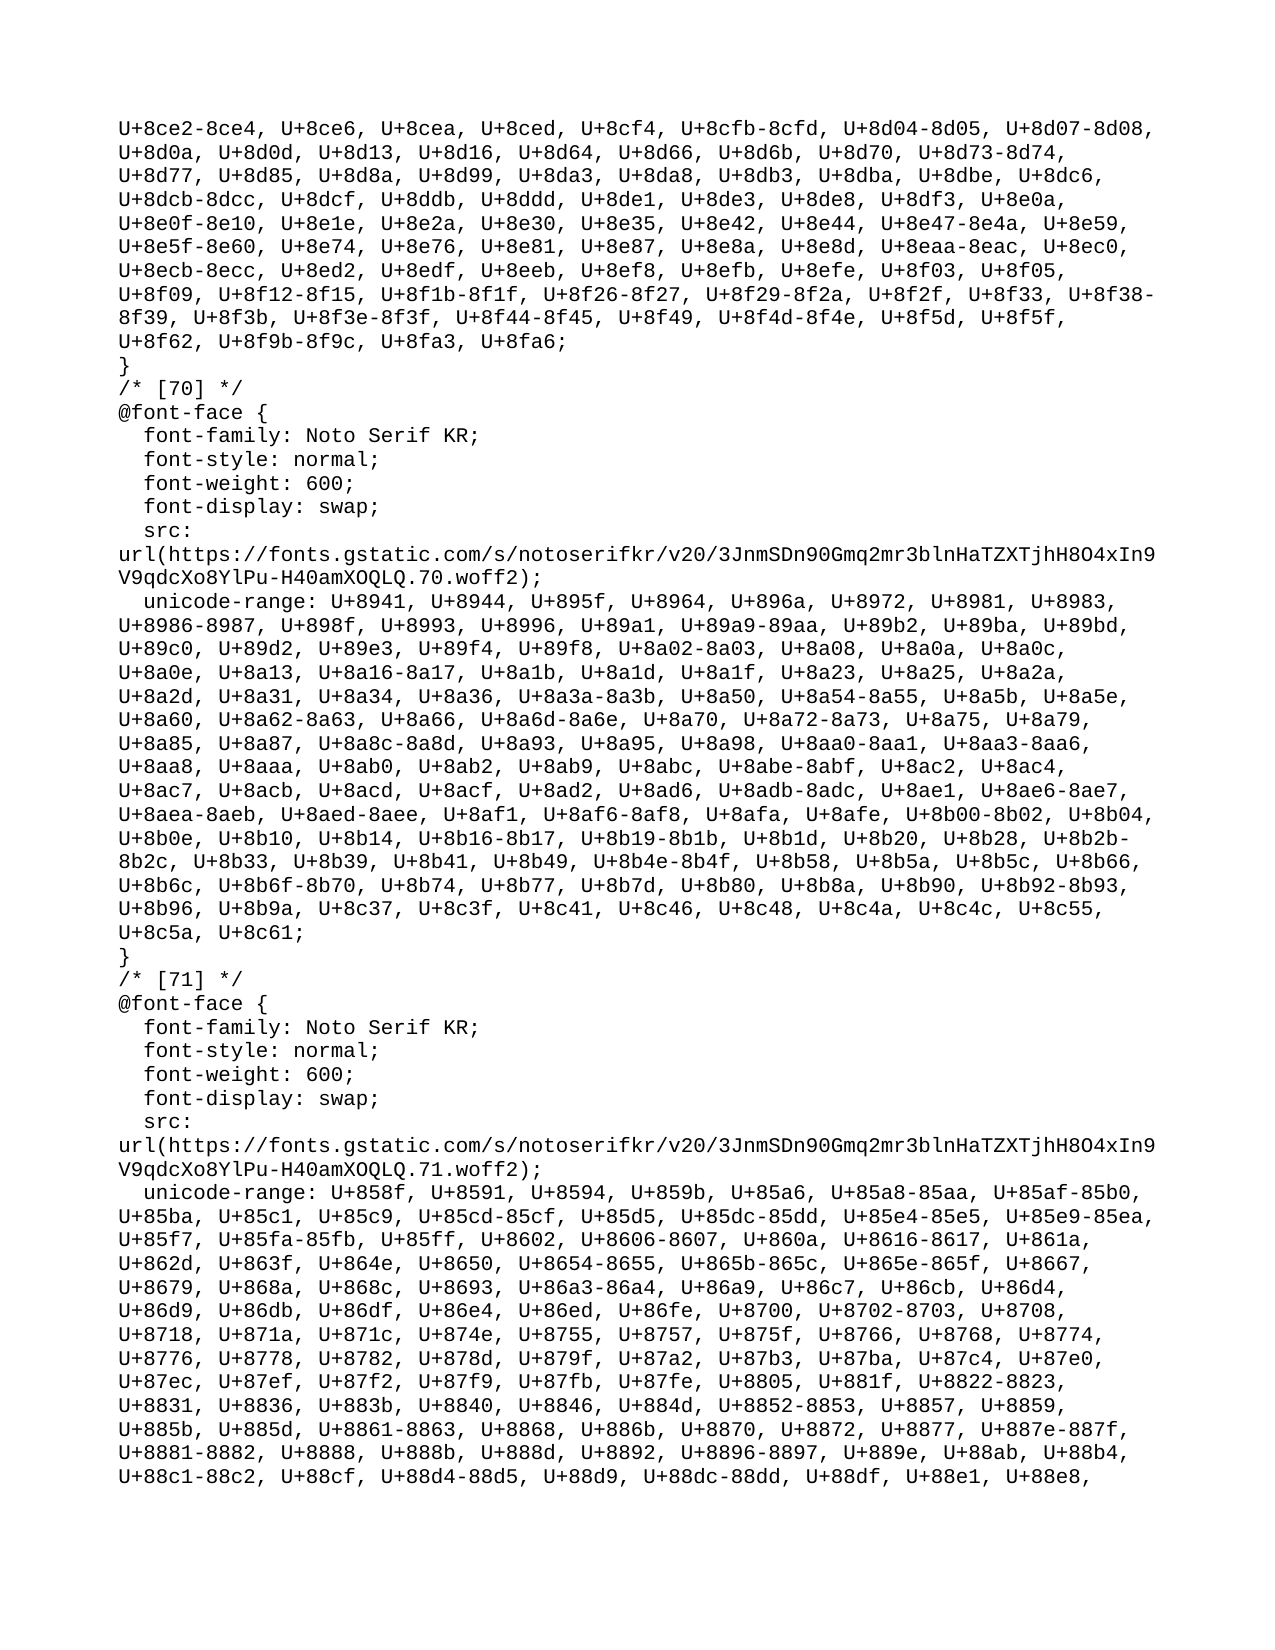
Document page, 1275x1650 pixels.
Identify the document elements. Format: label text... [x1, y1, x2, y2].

text unicode-range: U+8941, U+8944, U+895f, U+8964, U+896a, U+8972, U+8981, U+8983, U+8986-8987, U+898f, U+8993, U+8996, U+89a1, U+89a9-89aa, U+89b2, U+89ba, U+89bd, U+89c0, U+89d2, U+89e3, U+89f4, U+89f8, U+8a02-8a03, U+8a08, U+8a0a, U+8a0c, U+8a0e, U+8a13, U+8a16-8a17, U+8a1b, U+8a1d, U+8a1f, U+8a23, U+8a25, U+8a2a, U+8a2d, U+8a31, U+8a34, U+8a36, U+8a3a-8a3b, U+8a50, U+8a54-8a55, U+8a5b, U+8a5e, U+8a60, U+8a62-8a63, U+8a66, U+8a6d-8a6e, U+8a70, U+8a72-8a73, U+8a75, U+8a79, U+8a85, U+8a87, U+8a8c-8a8d, U+8a93, U+8a95, U+8a98, U+8aa0-8aa1, U+8aa3-8aa6, U+8aa8, U+8aaa, U+8ab0, U+8ab2, U+8ab9, U+8abc, U+8abe-8abf, U+8ac2, U+8ac4, U+8ac7, U+8acb, U+8acd, U+8acf, U+8ad2, U+8ad6, U+8adb-8adc, U+8ae1, U+8ae6-8ae7, U+8aea-8aeb, U+8aed-8aee, U+8af1, U+8af6-8af8, U+8afa, U+8afe, U+8b00-8b02, U+8b04, U+8b0e, U+8b10, U+8b14, U+8b16-8b17, U+8b19-8b1b, U+8b1d, U+8b20, U+8b28, U+8b2b-8b2c, U+8b33, U+8b39, U+8b41, U+8b49, U+8b4e-8b4f, U+8b58, U+8b5a, U+8b5c, U+8b66, U+8b6c, U+8b6f-8b70, U+8b74, U+8b77, U+8b7d, U+8b80, U+8b8a, U+8b90, U+8b92-8b93, U+8b96, U+8b9a, U+8c37, U+8c3f, U+8c41, U+8c46, U+8c48, U+8c4a, U+8c4c, U+8c55, U+8c5a, U+8c61; [118, 591, 1157, 946]
text /* [70] */ [118, 378, 1157, 402]
text @font-face { [118, 993, 1157, 1017]
text U+8ce2-8ce4, U+8ce6, U+8cea, U+8ced, U+8cf4, U+8cfb-8cfd, U+8d04-8d05, U+8d07-8d08, U+8d0a, U+8d0d, U+8d13, U+8d16, U+8d64, U+8d66, U+8d6b, U+8d70, U+8d73-8d74, U+8d77, U+8d85, U+8d8a, U+8d99, U+8da3, U+8da8, U+8db3, U+8dba, U+8dbe, U+8dc6, U+8dcb-8dcc, U+8dcf, U+8ddb, U+8ddd, U+8de1, U+8de3, U+8de8, U+8df3, U+8e0a, U+8e0f-8e10, U+8e1e, U+8e2a, U+8e30, U+8e35, U+8e42, U+8e44, U+8e47-8e4a, U+8e59, U+8e5f-8e60, U+8e74, U+8e76, U+8e81, U+8e87, U+8e8a, U+8e8d, U+8eaa-8eac, U+8ec0, U+8ecb-8ecc, U+8ed2, U+8edf, U+8eeb, U+8ef8, U+8efb, U+8efe, U+8f03, U+8f05, U+8f09, U+8f12-8f15, U+8f1b-8f1f, U+8f26-8f27, U+8f29-8f2a, U+8f2f, U+8f33, U+8f38-8f39, U+8f3b, U+8f3e-8f3f, U+8f44-8f45, U+8f49, U+8f4d-8f4e, U+8f5d, U+8f5f, U+8f62, U+8f9b-8f9c, U+8fa3, U+8fa6; [118, 118, 1157, 354]
text } [118, 946, 1157, 969]
text @font-face { [118, 402, 1157, 426]
text font-family: Noto Serif KR; [118, 1017, 1157, 1040]
text unicode-range: U+858f, U+8591, U+8594, U+859b, U+85a6, U+85a8-85aa, U+85af-85b0, U+85ba, U+85c1, U+85c9, U+85cd-85cf, U+85d5, U+85dc-85dd, U+85e4-85e5, U+85e9-85ea, U+85f7, U+85fa-85fb, U+85ff, U+8602, U+8606-8607, U+860a, U+8616-8617, U+861a, U+862d, U+863f, U+864e, U+8650, U+8654-8655, U+865b-865c, U+865e-865f, U+8667, U+8679, U+868a, U+868c, U+8693, U+86a3-86a4, U+86a9, U+86c7, U+86cb, U+86d4, U+86d9, U+86db, U+86df, U+86e4, U+86ed, U+86fe, U+8700, U+8702-8703, U+8708, U+8718, U+871a, U+871c, U+874e, U+8755, U+8757, U+875f, U+8766, U+8768, U+8774, U+8776, U+8778, U+8782, U+878d, U+879f, U+87a2, U+87b3, U+87ba, U+87c4, U+87e0, U+87ec, U+87ef, U+87f2, U+87f9, U+87fb, U+87fe, U+8805, U+881f, U+8822-8823, U+8831, U+8836, U+883b, U+8840, U+8846, U+884d, U+8852-8853, U+8857, U+8859, U+885b, U+885d, U+8861-8863, U+8868, U+886b, U+8870, U+8872, U+8877, U+887e-887f, U+8881-8882, U+8888, U+888b, U+888d, U+8892, U+8896-8897, U+889e, U+88ab, U+88b4, U+88c1-88c2, U+88cf, U+88d4-88d5, U+88d9, U+88dc-88dd, U+88df, U+88e1, U+88e8, [118, 1182, 1157, 1489]
text src: url(https://fonts.gstatic.com/s/notoserifkr/v20/3JnmSDn90Gmq2mr3blnHaTZXTjhH8O4xIn9V9qdcXo8YlPu-H40amXOQLQ.71.woff2); [118, 1111, 1157, 1182]
text font-style: normal; [118, 1040, 1157, 1064]
text /* [71] */ [118, 969, 1157, 993]
text src: url(https://fonts.gstatic.com/s/notoserifkr/v20/3JnmSDn90Gmq2mr3blnHaTZXTjhH8O4xIn9V9qdcXo8YlPu-H40amXOQLQ.70.woff2); [118, 520, 1157, 591]
text font-weight: 600; [118, 1064, 1157, 1088]
text font-family: Noto Serif KR; [118, 426, 1157, 449]
text font-display: swap; [118, 1088, 1157, 1111]
text font-display: swap; [118, 496, 1157, 520]
text font-weight: 600; [118, 473, 1157, 496]
text } [118, 354, 1157, 378]
text font-style: normal; [118, 449, 1157, 473]
